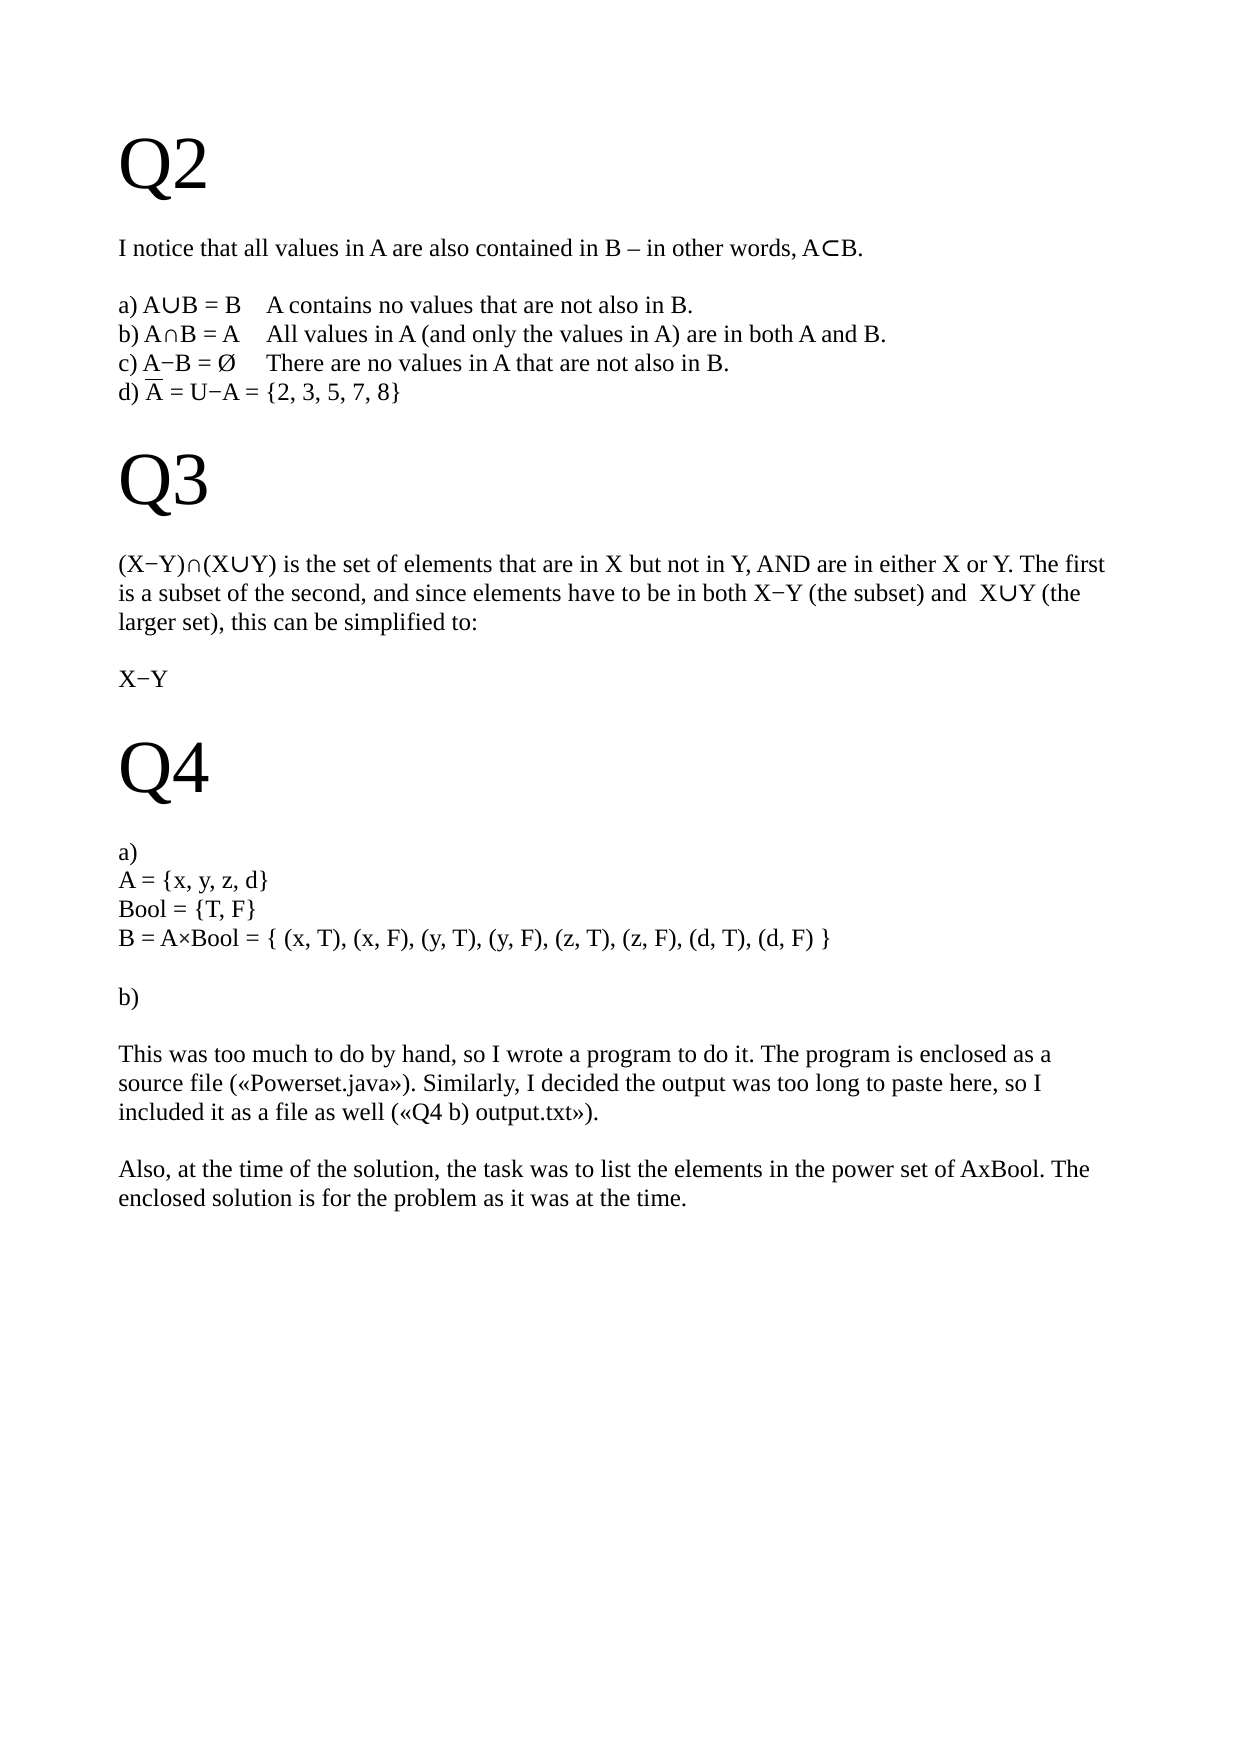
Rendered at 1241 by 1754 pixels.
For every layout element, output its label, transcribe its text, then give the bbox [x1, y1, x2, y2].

text b) A∩B = A All values in A (and only the values in A) are in both A and B. [118, 319, 1122, 348]
text A = {x, y, z, d} [118, 866, 1122, 894]
text d) A = U−A = {2, 3, 5, 7, 8} [118, 377, 1122, 406]
text Q4 [118, 722, 1122, 808]
text a) [118, 837, 1122, 866]
text Bool = {T, F} [118, 894, 1122, 923]
text (X−Y)∩(X∪Y) is the set of elements that are in X but not in Y, AND are in either X or Y. The first is a subset of the second, and since elements have to be in both X−Y (the subset) and X∪Y (the larger set), this can be simplified to: [118, 549, 1122, 636]
text a) A∪B = B A contains no values that are not also in B. [118, 291, 1122, 319]
text X−Y [118, 664, 1122, 693]
text This was too much to do by hand, so I wrote a program to do it. The program is enclosed as a source file («Powerset.java»). Similarly, I decided the output was too long to paste here, so I included it as a file as well («Q4 b) output.txt»). [118, 1039, 1122, 1125]
text I notice that all values in A are also contained in B – in other words, A⊂B. [118, 233, 1122, 262]
text B = A×Bool = { (x, T), (x, F), (y, T), (y, F), (z, T), (z, F), (d, T), (d, F) } [118, 923, 1122, 953]
text c) A−B = Ø There are no values in A that are not also in B. [118, 348, 1122, 377]
text Also, at the time of the solution, the task was to list the elements in the power set of AxBool. The enclosed solution is for the problem as it was at the time. [118, 1154, 1122, 1212]
text b) [118, 982, 1122, 1010]
text Q2 [118, 118, 1122, 204]
text Q3 [118, 434, 1122, 521]
